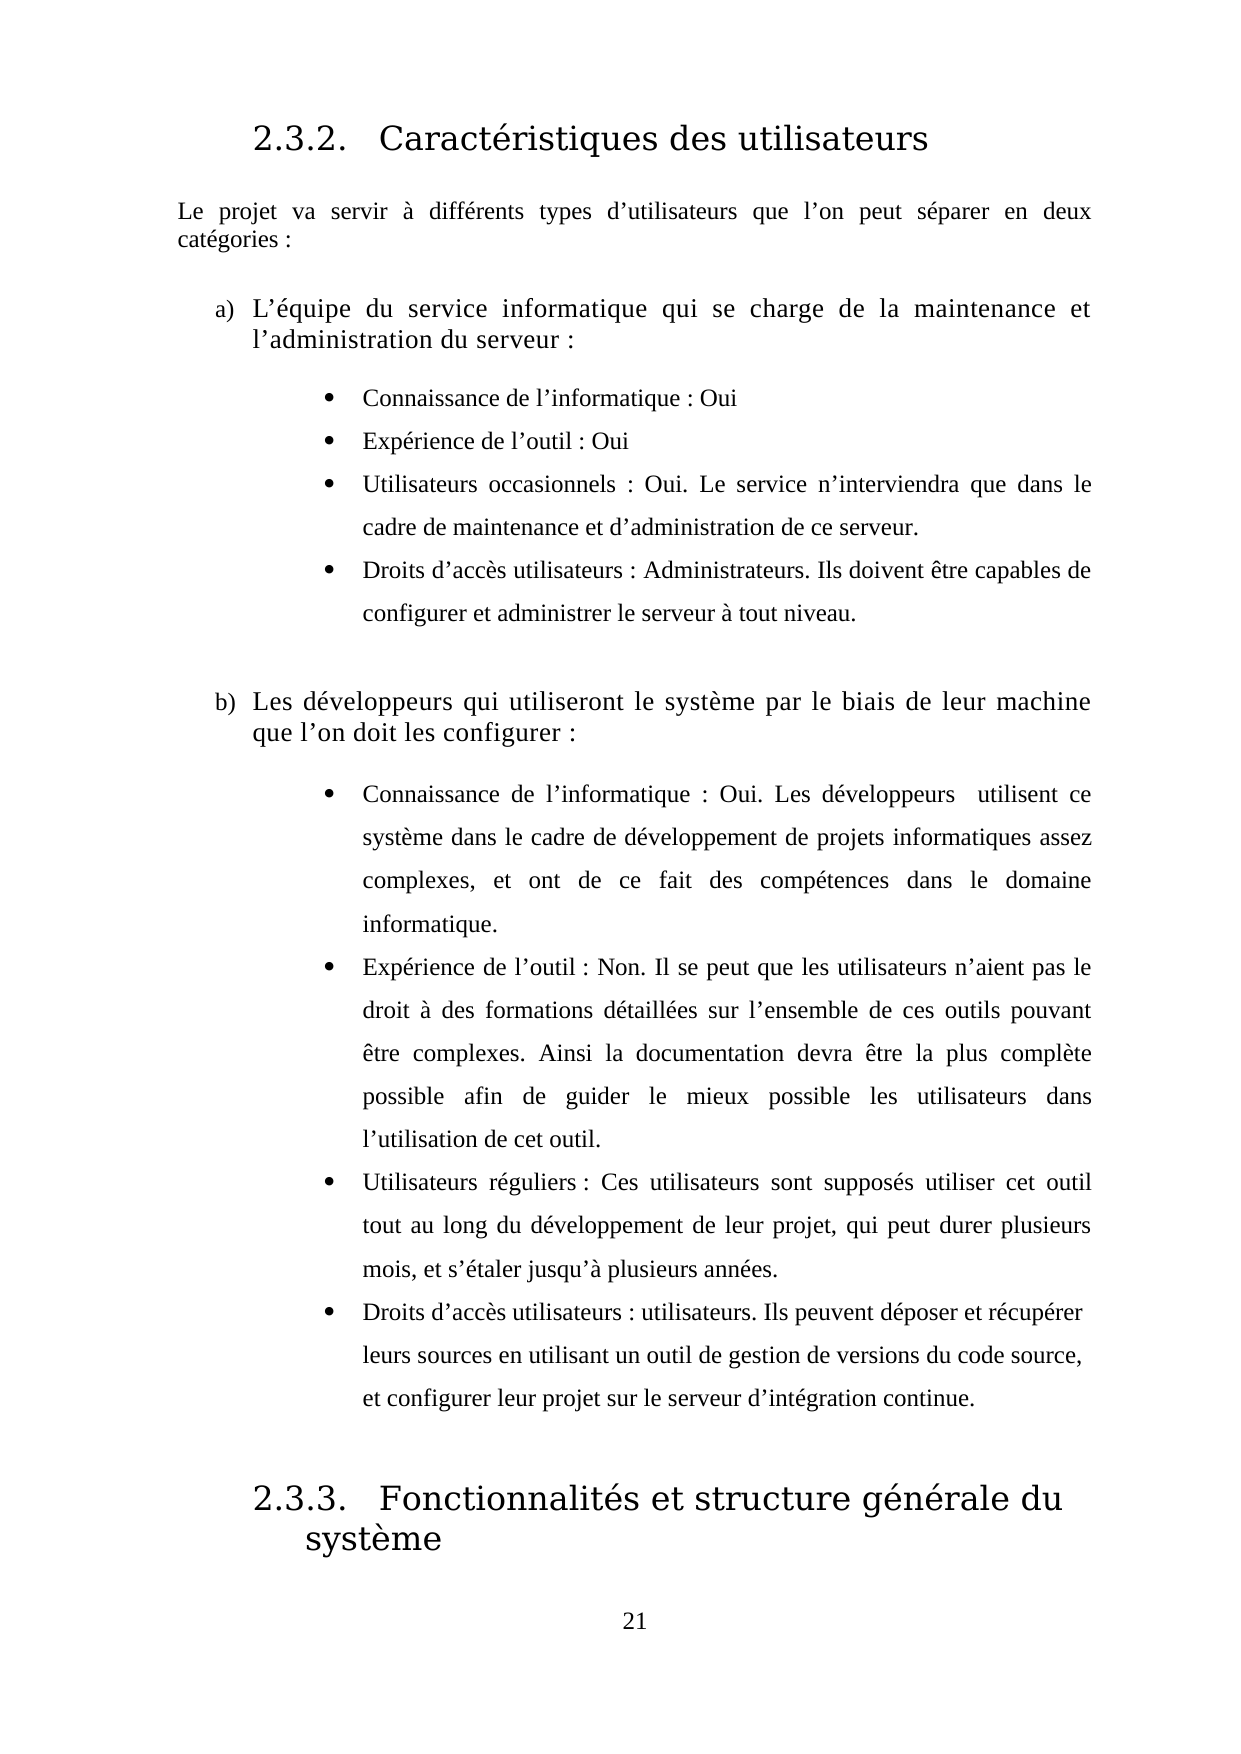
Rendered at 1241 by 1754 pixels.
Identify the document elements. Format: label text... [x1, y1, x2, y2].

list Connaissance de l’informatique : Oui [325, 383, 1092, 411]
list Les développeurs qui utiliseront le système par le biais de leur machine que l’on doit les configurer : [215, 684, 1092, 747]
list L’équipe du service informatique qui se charge de la maintenance et l’administration du serveur : [215, 292, 1092, 354]
list Utilisateurs réguliers : Ces utilisateurs sont supposés utiliser cet outil tout au long du développement de leur projet, qui peut durer plusieurs mois, et s’étaler jusqu’à plusieurs années. [325, 1167, 1092, 1282]
list Caractéristiques des utilisateurs [252, 117, 1092, 157]
list Expérience de l’outil : Non. Il se peut que les utilisateurs n’aient pas le droit à des formations détaillées sur l’ensemble de ces outils pouvant être complexes. Ainsi la documentation devra être la plus complète possible afin de guider le mieux possible les utilisateurs dans l’utilisation de cet outil. [325, 952, 1092, 1153]
text Le projet va servir à différents types d’utilisateurs que l’on peut séparer en deux catégories : [177, 196, 1092, 253]
list Expérience de l’outil : Oui [325, 426, 1092, 454]
list Droits d’accès utilisateurs : Administrateurs. Ils doivent être capables de configurer et administrer le serveur à tout niveau. [325, 555, 1092, 627]
list Fonctionnalités et structure générale du système [252, 1478, 1092, 1558]
list Connaissance de l’informatique : Oui. Les développeurs utilisent ce système dans le cadre de développement de projets informatiques assez complexes, et ont de ce fait des compétences dans le domaine informatique. [325, 779, 1092, 937]
list Droits d’accès utilisateurs : utilisateurs. Ils peuvent déposer et récupérer leurs sources en utilisant un outil de gestion de versions du code source, et configurer leur projet sur le serveur d’intégration continue. [325, 1297, 1092, 1412]
list Utilisateurs occasionnels : Oui. Le service n’interviendra que dans le cadre de maintenance et d’administration de ce serveur. [325, 469, 1092, 541]
